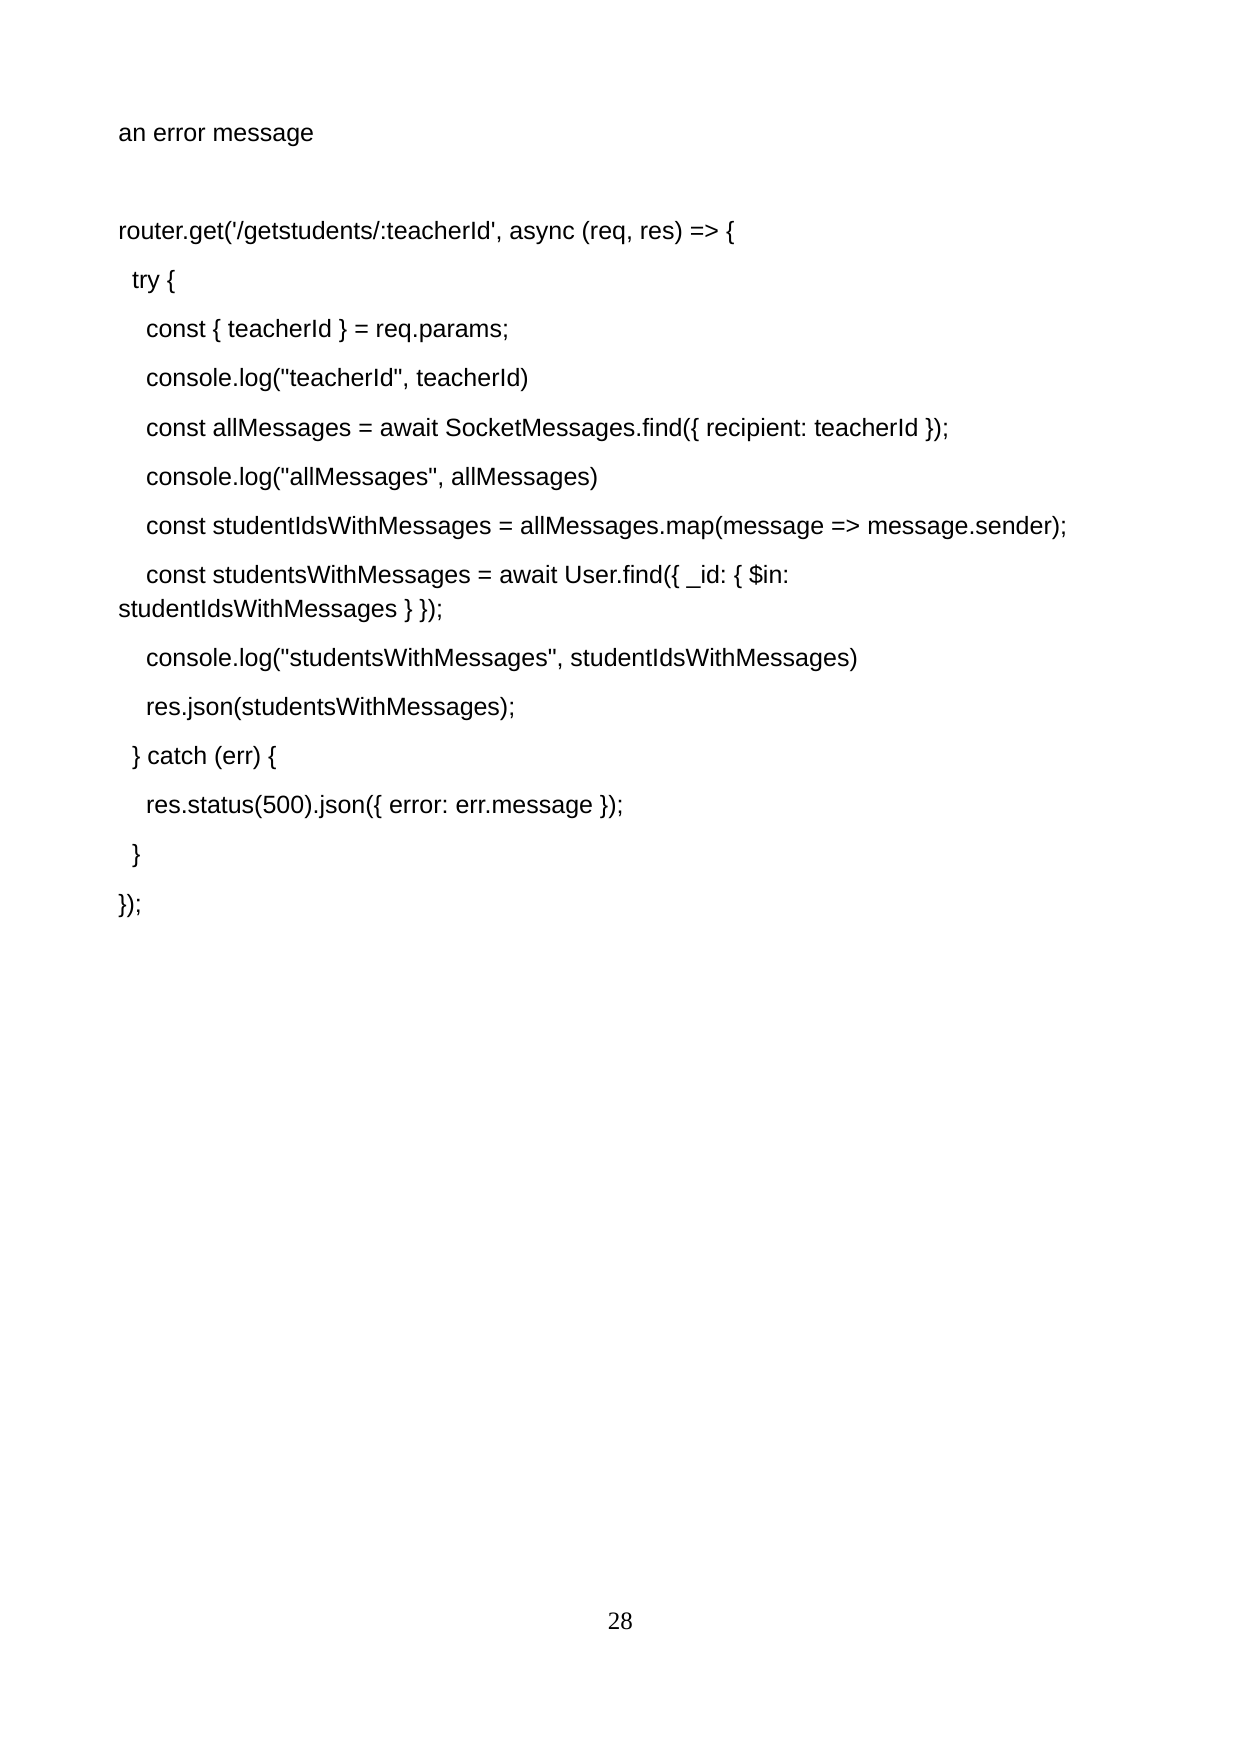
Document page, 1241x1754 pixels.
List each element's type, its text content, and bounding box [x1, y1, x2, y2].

text }); [118, 888, 1122, 917]
text res.json(studentsWithMessages); [118, 692, 1122, 721]
text console.log("teacherId", teacherId) [118, 363, 1122, 392]
text router.get('/getstudents/:teacherId', async (req, res) => { [118, 216, 1122, 245]
text const allMessages = await SocketMessages.find({ recipient: teacherId }); [118, 412, 1122, 441]
text res.status(500).json({ error: err.message }); [118, 790, 1122, 819]
text an error message [118, 118, 1122, 147]
text console.log("allMessages", allMessages) [118, 462, 1122, 490]
text const { teacherId } = req.params; [118, 314, 1122, 343]
text const studentsWithMessages = await User.find({ _id: { $in: studentIdsWithMessages } }); [118, 560, 1122, 623]
text const studentIdsWithMessages = allMessages.map(message => message.sender); [118, 511, 1122, 539]
text } catch (err) { [118, 741, 1122, 770]
text try { [118, 265, 1122, 294]
text console.log("studentsWithMessages", studentIdsWithMessages) [118, 643, 1122, 672]
text } [118, 839, 1122, 868]
